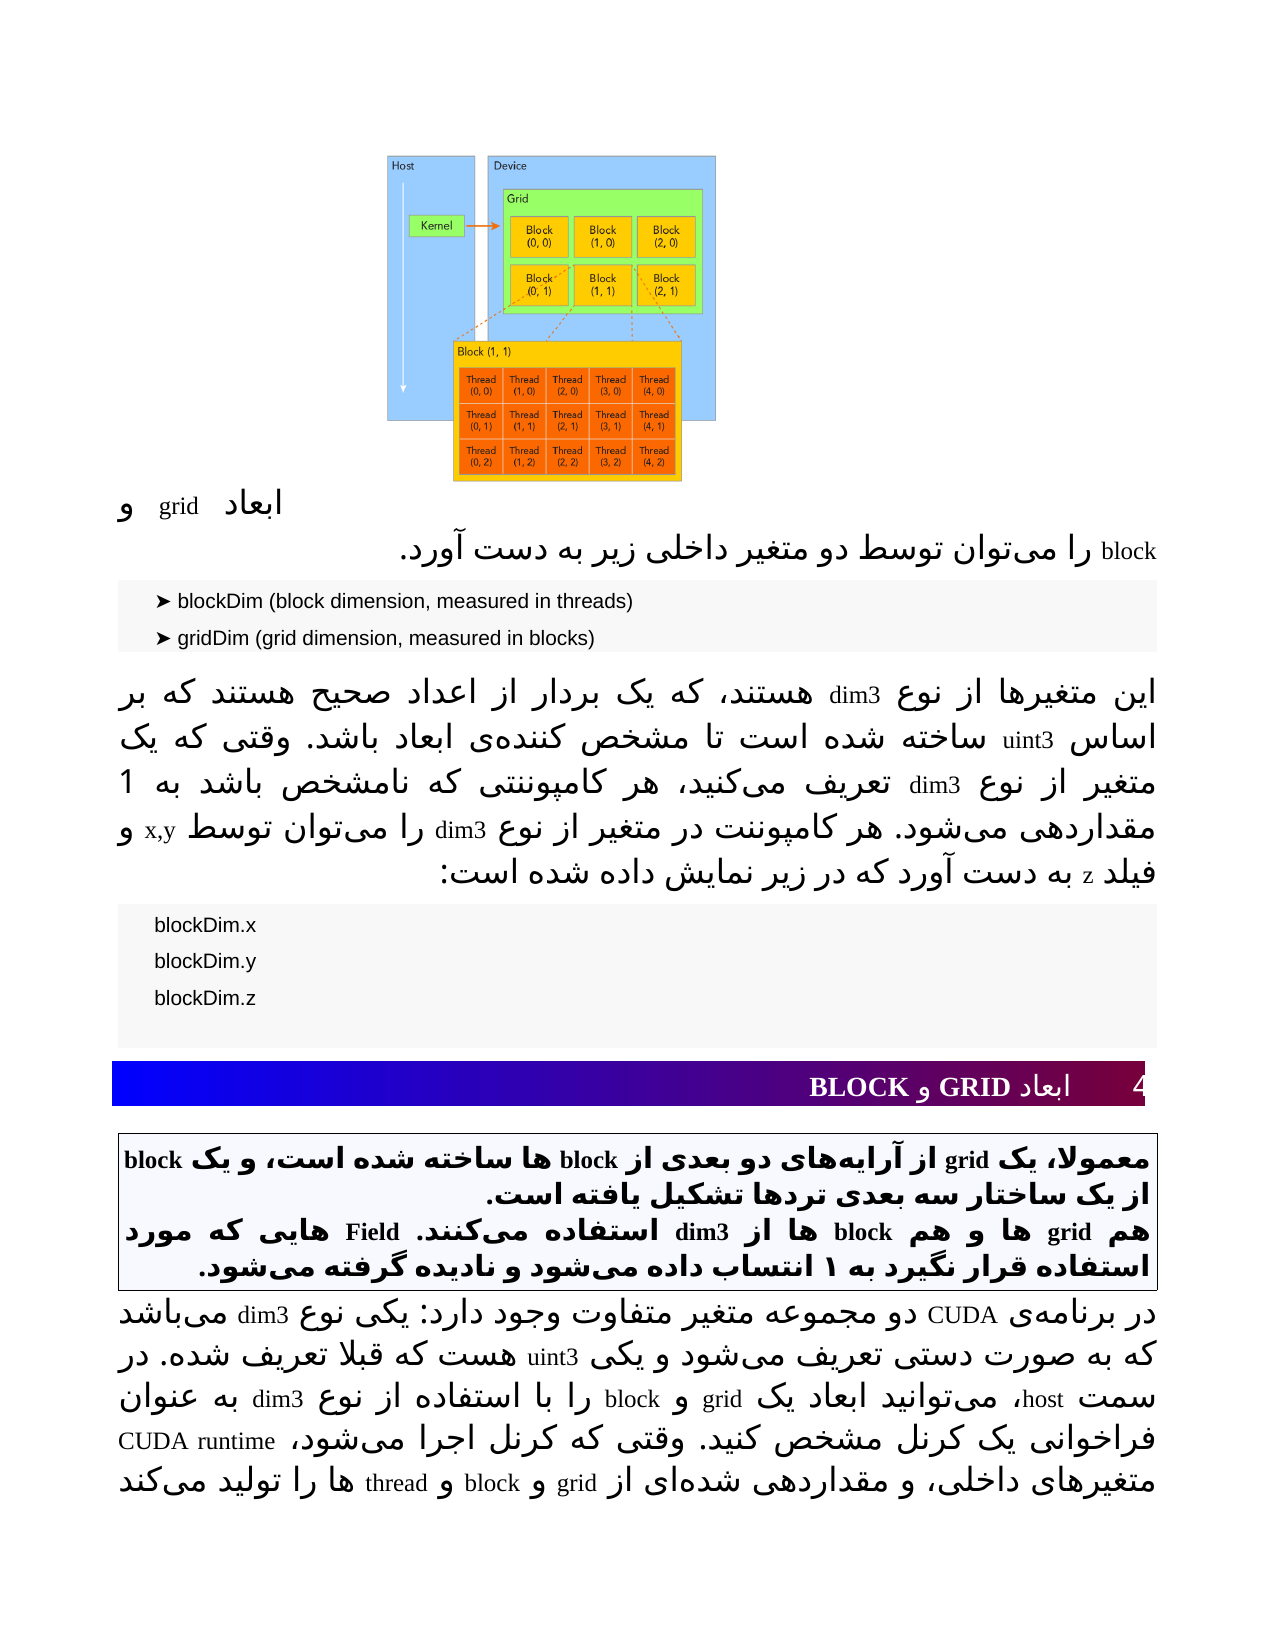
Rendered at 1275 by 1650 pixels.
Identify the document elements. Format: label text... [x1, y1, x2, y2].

text ➤ blockDim (block dimension, measured in threads) [118, 580, 1157, 616]
text هم grid ها و هم block ها از dim3 استفاده می‌کنند. Field هایی که مورد استفاده قرار نگیرد به ۱ انتساب داده می‌شود و نادیده گرفته می‌شود. [119, 1205, 1157, 1290]
text blockDim.y [118, 940, 1157, 976]
text این متغیرها از نوع dim3 هستند، که یک بردار از اعداد صحیح هستند که بر اساس uint3 ساخته شده است تا مشخص کننده‌ی ابعاد باشد. وقتی که یک متغیر از نوع dim3 تعریف می‌کنید، هر کامپوننتی که نامشخص باشد به 1 مقداردهی می‌شود. هر کامپوننت در متغیر از نوع dim3 را می‌توان توسط x,y و فیلد z به دست آورد که در زیر نمایش داده شده است: [118, 667, 1157, 892]
text blockDim.z [118, 976, 1157, 1012]
text در برنامه‌ی CUDA دو مجموعه‌ متغیر متفاوت وجود دارد: یکی نوع dim3 می‌باشد که به صورت دستی تعریف می‌شود و یکی uint3 هست که قبلا تعریف شده. در سمت host، می‌توانید ابعاد یک grid و block را با استفاده از نوع dim3 به عنوان فراخوانی یک کرنل مشخص کنید. وقتی که کرنل اجرا می‌شود، CUDA runtime متغیرهای داخلی، و مقداردهی شده‌ای از grid و block و thread ها را تولید می‌کند که توسط توابع کرنل و به صورت uint3 قابل دسترسی هستند. متغیرهای دستی grid و block که به صورت dim3 هستند، تنها در سمت host قابل دیدن هستند، و متغیر‌های built-in، که از نوع uint3 هستند تنها برای device قابل رویت هستند. [118, 1291, 1157, 1500]
text ➤ gridDim (grid dimension, measured in blocks) [118, 616, 1157, 652]
picture [283, 118, 992, 485]
text معمولا، یک grid از آرایه‌های دو بعدی از block ها ساخته شده است، و یک block از یک ساختار سه بعدی ترد‌ها تشکیل یافته است. [119, 1134, 1157, 1205]
text ابعاد grid و block را می‌توان توسط دو متغیر داخلی زیر به دست آورد. [118, 478, 1157, 568]
subtitle ابعاد GRID و BLOCK [112, 1061, 1145, 1106]
text blockDim.x [118, 904, 1157, 940]
